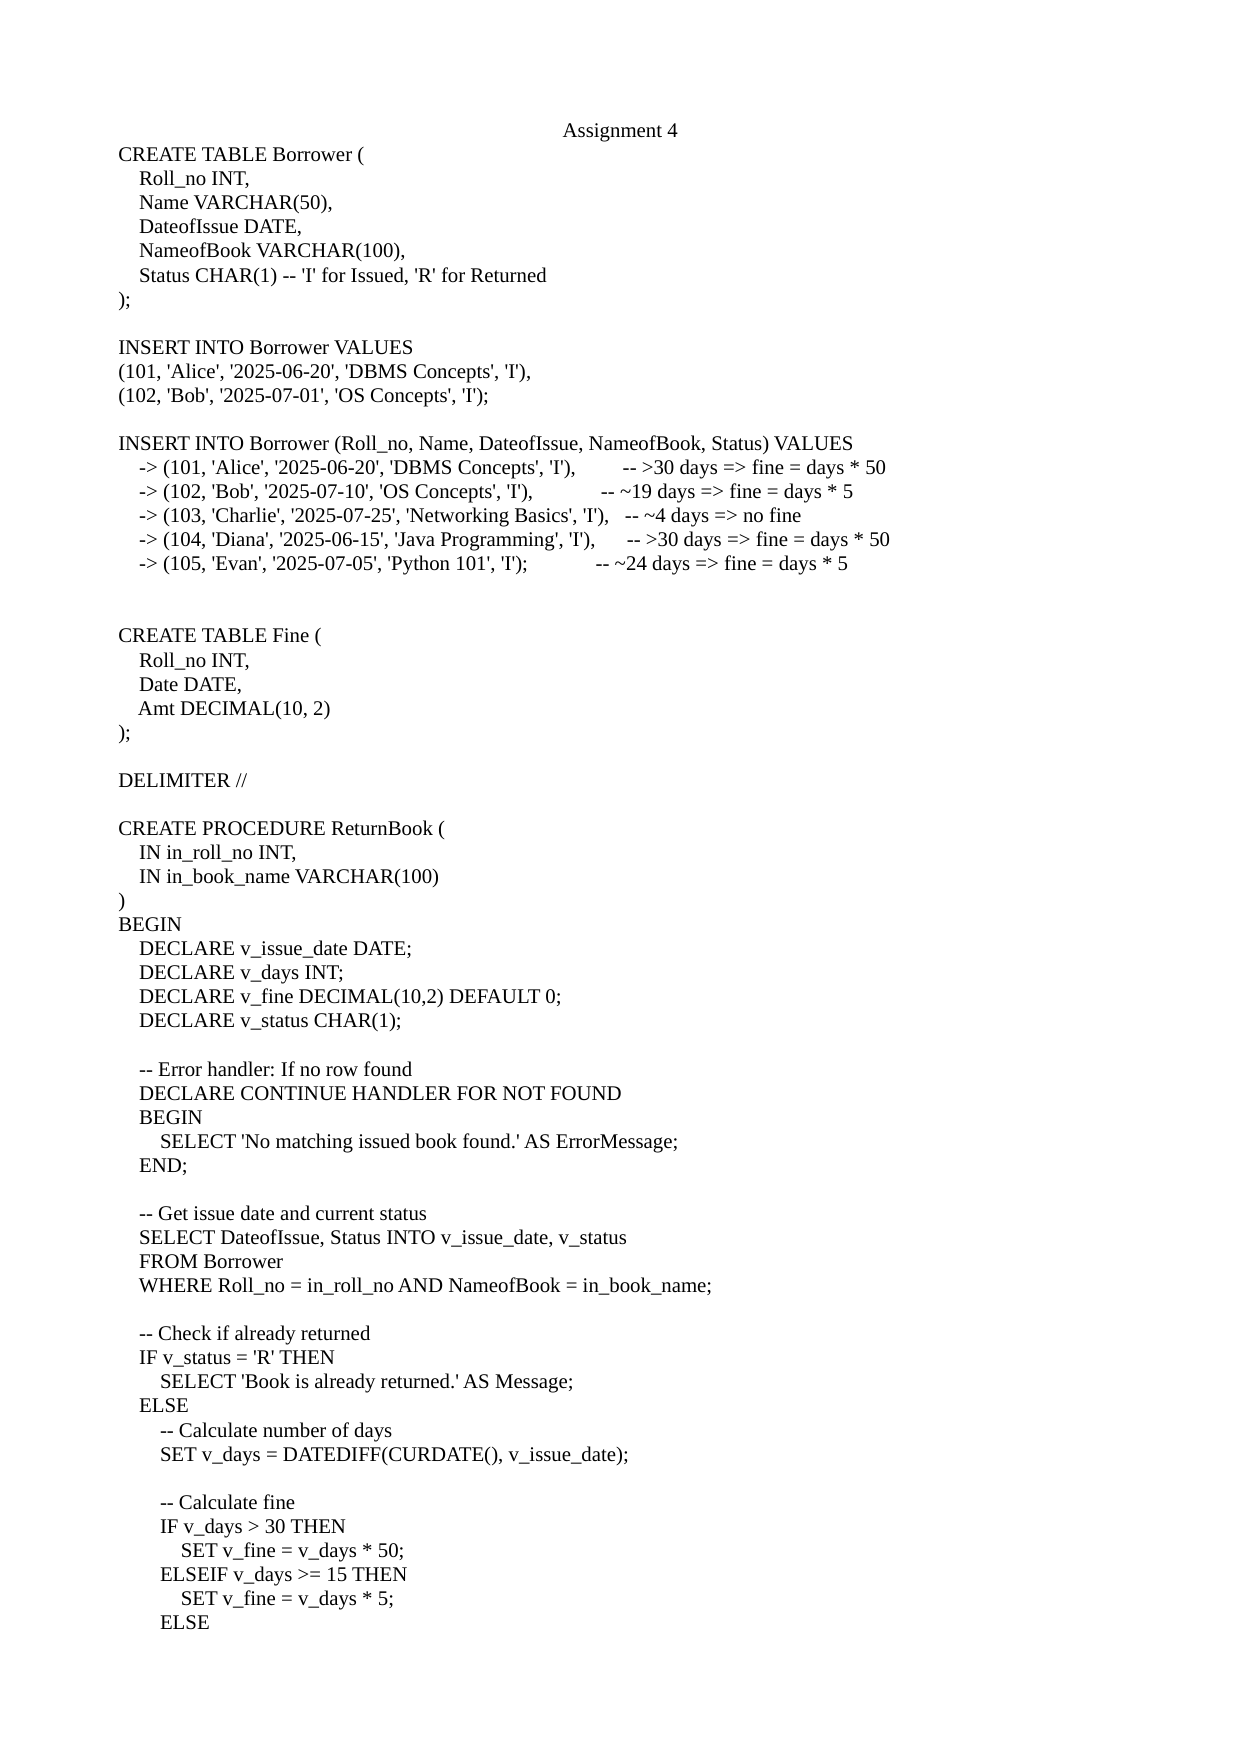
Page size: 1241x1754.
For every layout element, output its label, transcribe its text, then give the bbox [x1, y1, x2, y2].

text CREATE TABLE Borrower ( [118, 142, 1122, 166]
text SET v_fine = v_days * 5; [118, 1586, 1122, 1610]
text Status CHAR(1) -- 'I' for Issued, 'R' for Returned [118, 262, 1122, 287]
text Name VARCHAR(50), [118, 190, 1122, 214]
text -- Get issue date and current status [118, 1201, 1122, 1225]
text SET v_days = DATEDIFF(CURDATE(), v_issue_date); [118, 1442, 1122, 1466]
text IF v_days > 30 THEN [118, 1514, 1122, 1538]
text SELECT 'Book is already returned.' AS Message; [118, 1369, 1122, 1393]
text Assignment 4 [118, 118, 1122, 142]
text SELECT DateofIssue, Status INTO v_issue_date, v_status [118, 1225, 1122, 1249]
text NameofBook VARCHAR(100), [118, 238, 1122, 262]
text ); [118, 287, 1122, 311]
text ); [118, 720, 1122, 744]
text -> (104, 'Diana', '2025-06-15', 'Java Programming', 'I'), -- >30 days => fine = days * 50 [118, 527, 1122, 551]
text -- Check if already returned [118, 1321, 1122, 1345]
text INSERT INTO Borrower VALUES [118, 335, 1122, 359]
text DECLARE v_days INT; [118, 960, 1122, 984]
text Date DATE, [118, 672, 1122, 696]
text SELECT 'No matching issued book found.' AS ErrorMessage; [118, 1129, 1122, 1153]
text ELSE [118, 1393, 1122, 1417]
text CREATE TABLE Fine ( [118, 623, 1122, 647]
text END; [118, 1153, 1122, 1177]
text DECLARE v_issue_date DATE; [118, 936, 1122, 960]
text DECLARE CONTINUE HANDLER FOR NOT FOUND [118, 1081, 1122, 1105]
text WHERE Roll_no = in_roll_no AND NameofBook = in_book_name; [118, 1273, 1122, 1297]
text -> (101, 'Alice', '2025-06-20', 'DBMS Concepts', 'I'), -- >30 days => fine = days * 50 [118, 455, 1122, 479]
text IN in_roll_no INT, [118, 840, 1122, 864]
text SET v_fine = v_days * 50; [118, 1538, 1122, 1562]
text -- Calculate fine [118, 1490, 1122, 1514]
text Roll_no INT, [118, 166, 1122, 190]
text (101, 'Alice', '2025-06-20', 'DBMS Concepts', 'I'), [118, 359, 1122, 383]
text Roll_no INT, [118, 647, 1122, 672]
text Amt DECIMAL(10, 2) [118, 696, 1122, 720]
text ELSE [118, 1610, 1122, 1634]
text -> (103, 'Charlie', '2025-07-25', 'Networking Basics', 'I'), -- ~4 days => no fine [118, 503, 1122, 527]
text -- Error handler: If no row found [118, 1057, 1122, 1081]
text IF v_status = 'R' THEN [118, 1345, 1122, 1369]
text -> (102, 'Bob', '2025-07-10', 'OS Concepts', 'I'), -- ~19 days => fine = days * 5 [118, 479, 1122, 503]
text IN in_book_name VARCHAR(100) [118, 864, 1122, 888]
text -- Calculate number of days [118, 1417, 1122, 1442]
text CREATE PROCEDURE ReturnBook ( [118, 816, 1122, 840]
text BEGIN [118, 912, 1122, 936]
text (102, 'Bob', '2025-07-01', 'OS Concepts', 'I'); [118, 383, 1122, 407]
text DECLARE v_status CHAR(1); [118, 1008, 1122, 1032]
text DELIMITER // [118, 768, 1122, 792]
text DECLARE v_fine DECIMAL(10,2) DEFAULT 0; [118, 984, 1122, 1008]
text -> (105, 'Evan', '2025-07-05', 'Python 101', 'I'); -- ~24 days => fine = days * 5 [118, 551, 1122, 575]
text INSERT INTO Borrower (Roll_no, Name, DateofIssue, NameofBook, Status) VALUES [118, 431, 1122, 455]
text DateofIssue DATE, [118, 214, 1122, 238]
text FROM Borrower [118, 1249, 1122, 1273]
text BEGIN [118, 1105, 1122, 1129]
text ELSEIF v_days >= 15 THEN [118, 1562, 1122, 1586]
text ) [118, 888, 1122, 912]
